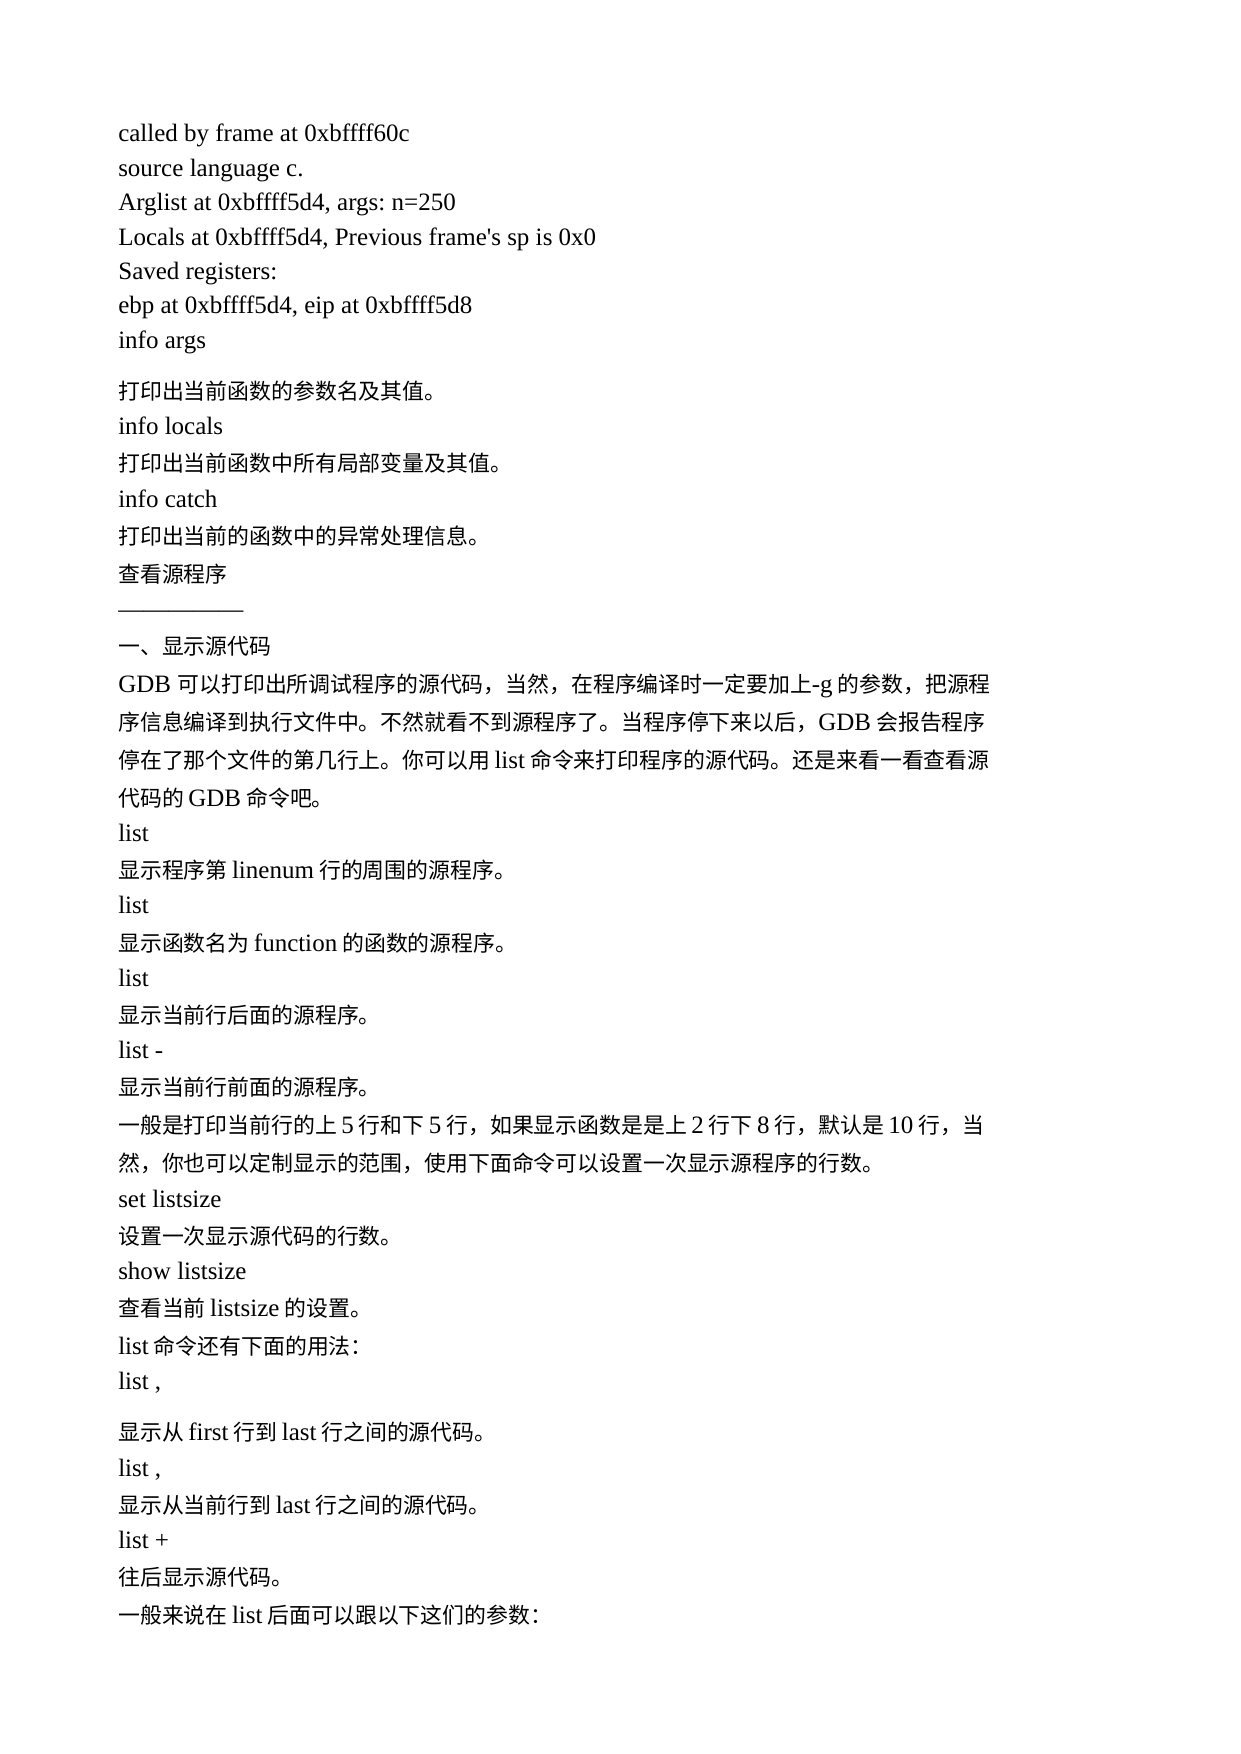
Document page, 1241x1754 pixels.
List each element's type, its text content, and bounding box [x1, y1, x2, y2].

text 显示从first行到last行之间的源代码。 list , 显示从当前行到last行之间的源代码。 list + 往后显示源代码。 一般来说在list后面可以跟以下这们的参数： [118, 1415, 1122, 1630]
text called by frame at 0xbffff60c source language c. Arglist at 0xbffff5d4, args: n=250 Locals at 0xbffff5d4, Previous frame's sp is 0x0 Saved registers: ebp at 0xbffff5d4, eip at 0xbffff5d8 info args [118, 118, 1122, 354]
text 打印出当前函数的参数名及其值。 info locals 打印出当前函数中所有局部变量及其值。 info catch 打印出当前的函数中的异常处理信息。 查看源程序 ————— 一、显示源代码 GDB 可以打印出所调试程序的源代码，当然，在程序编译时一定要加上-g的参数，把源程 序信息编译到执行文件中。不然就看不到源程序了。当程序停下来以后，GDB会报告程序 停在了那个文件的第几行上。你可以用list命令来打印程序的源代码。还是来看一看查看源 代码的GDB命令吧。 list 显示程序第linenum行的周围的源程序。 list 显示函数名为function的函数的源程序。 list 显示当前行后面的源程序。 list - 显示当前行前面的源程序。 一般是打印当前行的上5行和下5行，如果显示函数是是上2行下8行，默认是10行，当 然，你也可以定制显示的范围，使用下面命令可以设置一次显示源程序的行数。 set listsize 设置一次显示源代码的行数。 show listsize 查看当前listsize的设置。 list命令还有下面的用法： list , [118, 374, 1122, 1395]
